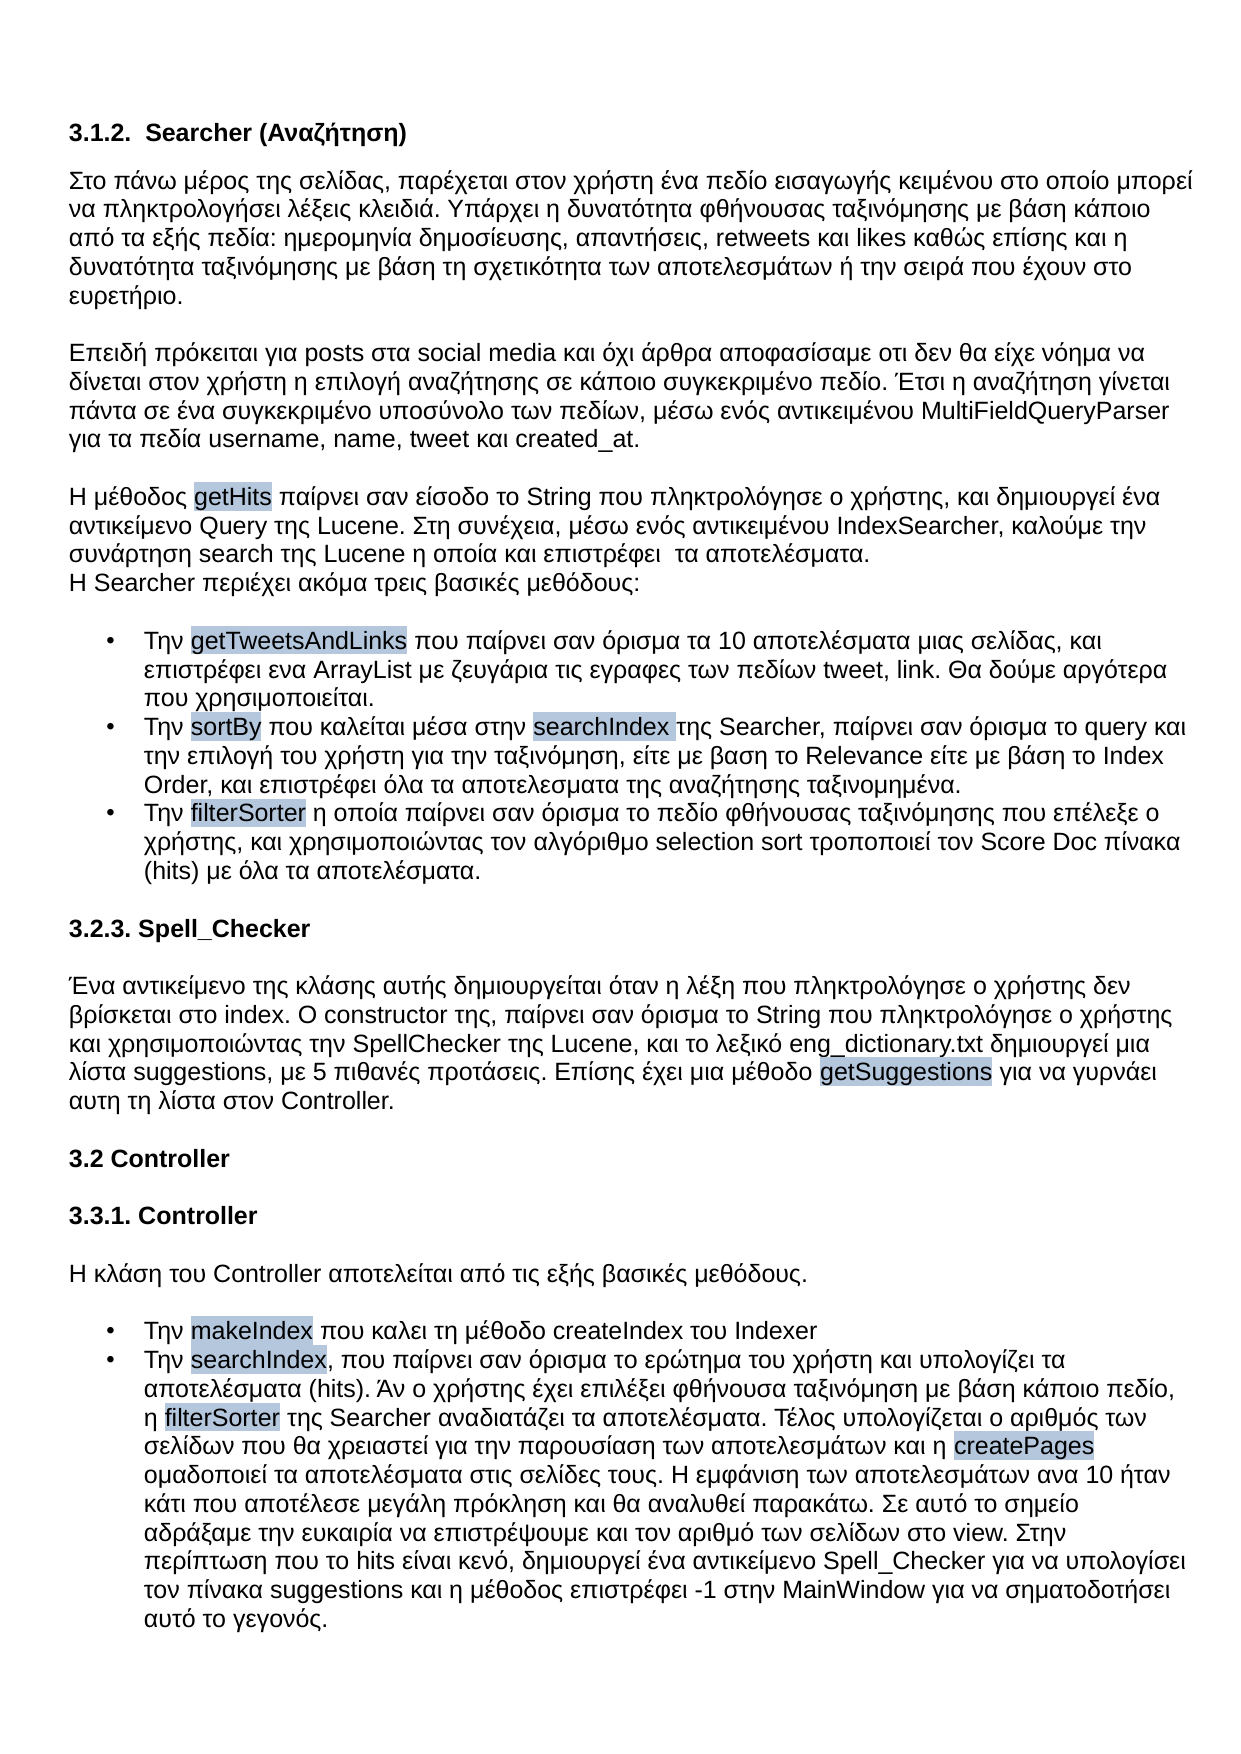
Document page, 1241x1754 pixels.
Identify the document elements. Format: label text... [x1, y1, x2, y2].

text Επειδή πρόκειται για posts στα social media και όχι άρθρα αποφασίσαμε οτι δεν θα είχε νόημα να δίνεται στον χρήστη η επιλογή αναζήτησης σε κάποιο συγκεκριμένο πεδίο. Έτσι η αναζήτηση γίνεται πάντα σε ένα συγκεκριμένο υποσύνολο των πεδίων, μέσω ενός αντικειμένου MultiFieldQueryParser για τα πεδία username, name, tweet και created_at. [69, 338, 1194, 453]
list Την getTweetsAndLinks που παίρνει σαν όρισμα τα 10 αποτελέσματα μιας σελίδας, και επιστρέφει ενα ArrayList με ζευγάρια τις εγραφες των πεδίων tweet, link. Θα δούμε αργότερα που χρησιμοποιείται. [106, 626, 1194, 712]
text 3.3.1. Controller [69, 1201, 1194, 1230]
text Στο πάνω μέρος της σελίδας, παρέχεται στον χρήστη ένα πεδίο εισαγωγής κειμένου στο οποίο μπορεί να πληκτρολογήσει λέξεις κλειδιά. Υπάρχει η δυνατότητα φθήνουσας ταξινόμησης με βάση κάποιο από τα εξής πεδία: ημερομηνία δημοσίευσης, απαντήσεις, retweets και likes καθώς επίσης και η δυνατότητα ταξινόμησης με βάση τη σχετικότητα των αποτελεσμάτων ή την σειρά που έχουν στο ευρετήριο. [69, 166, 1194, 309]
list Την sortBy που καλείται μέσα στην searchIndex της Searcher, παίρνει σαν όρισμα το query και την επιλογή του χρήστη για την ταξινόμηση, είτε με βαση το Relevance είτε με βάση το Index Order, και επιστρέφει όλα τα αποτελεσματα της αναζήτησης ταξινομημένα. [106, 712, 1194, 798]
list Την searchIndex, που παίρνει σαν όρισμα το ερώτημα του χρήστη και υπολογίζει τα αποτελέσματα (hits). Άν ο χρήστης έχει επιλέξει φθήνουσα ταξινόμηση με βάση κάποιο πεδίο, η filterSorter της Searcher αναδιατάζει τα αποτελέσματα. Τέλος υπολογίζεται ο αριθμός των σελίδων που θα χρειαστεί για την παρουσίαση των αποτελεσμάτων και η createPages ομαδοποιεί τα αποτελέσματα στις σελίδες τους. Η εμφάνιση των αποτελεσμάτων ανα 10 ήταν κάτι που αποτέλεσε μεγάλη πρόκληση και θα αναλυθεί παρακάτω. Σε αυτό το σημείο αδράξαμε την ευκαιρία να επιστρέψουμε και τον αριθμό των σελίδων στo view. Στην περίπτωση που το hits είναι κενό, δημιουργεί ένα αντικείμενο Spell_Checker για να υπολογίσει τον πίνακα suggestions και η μέθοδος επιστρέφει -1 στην MainWindow για να σηματοδοτήσει αυτό το γεγονός. [106, 1345, 1194, 1632]
text Ένα αντικείμενο της κλάσης αυτής δημιουργείται όταν η λέξη που πληκτρολόγησε ο χρήστης δεν βρίσκεται στο index. Ο constructor της, παίρνει σαν όρισμα το String που πληκτρολόγησε ο χρήστης και χρησιμοποιώντας την SpellChecker της Lucene, και το λεξικό eng_dictionary.txt δημιουργεί μια λίστα suggestions, με 5 πιθανές προτάσεις. Επίσης έχει μια μέθοδο getSuggestions για να γυρνάει αυτη τη λίστα στον Controller. [69, 971, 1194, 1115]
text Η μέθοδος getHits παίρνει σαν είσοδο το String που πληκτρολόγησε ο χρήστης, και δημιουργεί ένα αντικείμενο Query της Lucene. Στη συνέχεια, μέσω ενός αντικειμένου IndexSearcher, καλούμε την συνάρτηση search της Lucene η οποία και επιστρέφει τα αποτελέσματα. [69, 482, 1194, 568]
text 3.2 Controller [69, 1143, 1194, 1172]
text Η κλάση του Controller αποτελείται από τις εξής βασικές μεθόδους. [69, 1258, 1194, 1287]
text 3.2.3. Spell_Checker [69, 913, 1194, 942]
list Την makeIndex που καλει τη μέθοδο createIndex του Indexer [106, 1316, 1194, 1345]
text Η Searcher περιέχει ακόμα τρεις βασικές μεθόδους: [69, 568, 1194, 597]
list Την filterSorter η οποία παίρνει σαν όρισμα το πεδίο φθήνουσας ταξινόμησης που επέλεξε ο χρήστης, και χρησιμοποιώντας τον αλγόριθμο selection sort τροποποιεί τον Score Doc πίνακα (hits) με όλα τα αποτελέσματα. [106, 798, 1194, 885]
text 3.1.2. Searcher (Αναζήτηση) [69, 118, 1194, 147]
